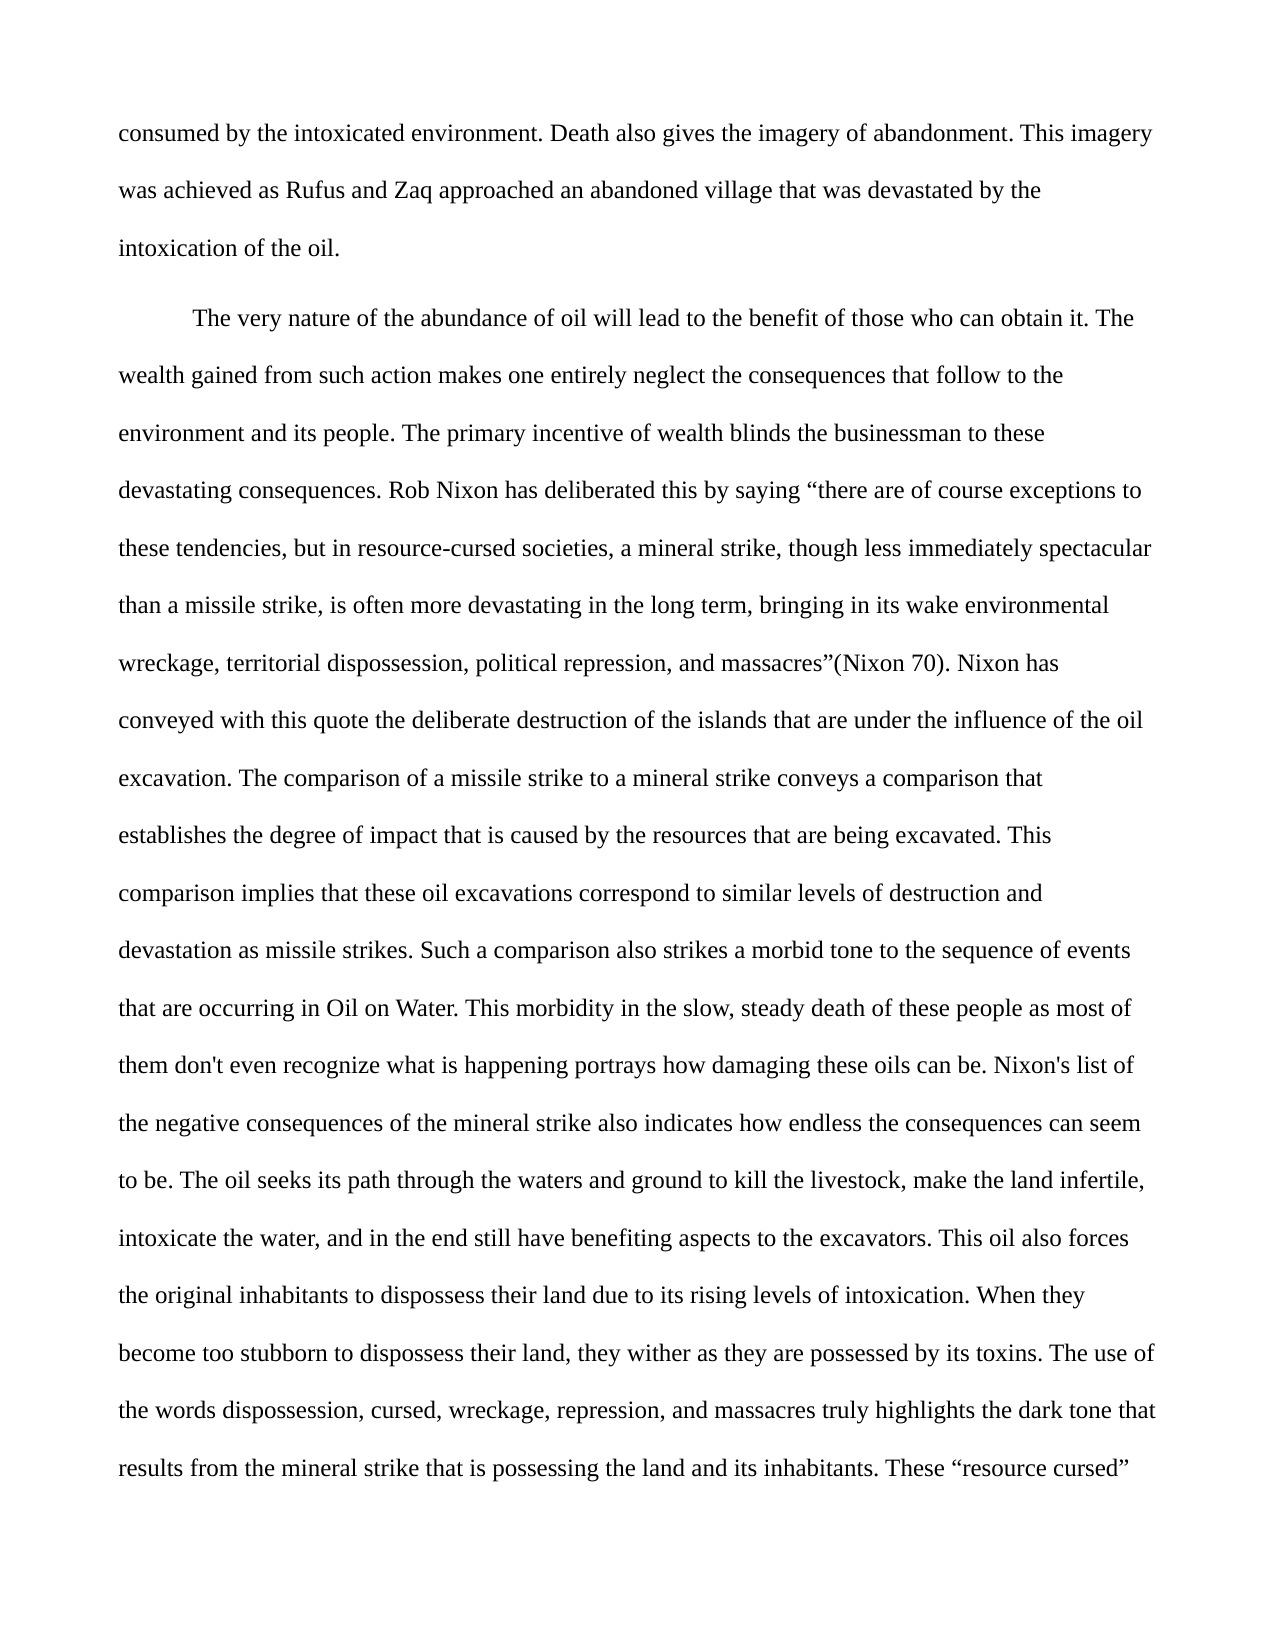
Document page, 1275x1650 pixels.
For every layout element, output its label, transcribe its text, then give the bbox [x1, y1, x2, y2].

text consumed by the intoxicated environment. Death also gives the imagery of abandonment. This imagery was achieved as Rufus and Zaq approached an abandoned village that was devastated by the intoxication of the oil. [118, 118, 1157, 262]
text The very nature of the abundance of oil will lead to the benefit of those who can obtain it. The wealth gained from such action makes one entirely neglect the consequences that follow to the environment and its people. The primary incentive of wealth blinds the businessman to these devastating consequences. Rob Nixon has deliberated this by saying “there are of course exceptions to these tendencies, but in resource-cursed societies, a mineral strike, though less immediately spectacular than a missile strike, is often more devastating in the long term, bringing in its wake environmental wreckage, territorial dispossession, political repression, and massacres”(Nixon 70). Nixon has conveyed with this quote the deliberate destruction of the islands that are under the influence of the oil excavation. The comparison of a missile strike to a mineral strike conveys a comparison that establishes the degree of impact that is caused by the resources that are being excavated. This comparison implies that these oil excavations correspond to similar levels of destruction and devastation as missile strikes. Such a comparison also strikes a morbid tone to the sequence of events that are occurring in Oil on Water. This morbidity in the slow, steady death of these people as most of them don't even recognize what is happening portrays how damaging these oils can be. Nixon's list of the negative consequences of the mineral strike also indicates how endless the consequences can seem to be. The oil seeks its path through the waters and ground to kill the livestock, make the land infertile, intoxicate the water, and in the end still have benefiting aspects to the excavators. This oil also forces the original inhabitants to dispossess their land due to its rising levels of intoxication. When they become too stubborn to dispossess their land, they wither as they are possessed by its toxins. The use of the words dispossession, cursed, wreckage, repression, and massacres truly highlights the dark tone that results from the mineral strike that is possessing the land and its inhabitants. These “resource cursed” [118, 303, 1157, 1482]
